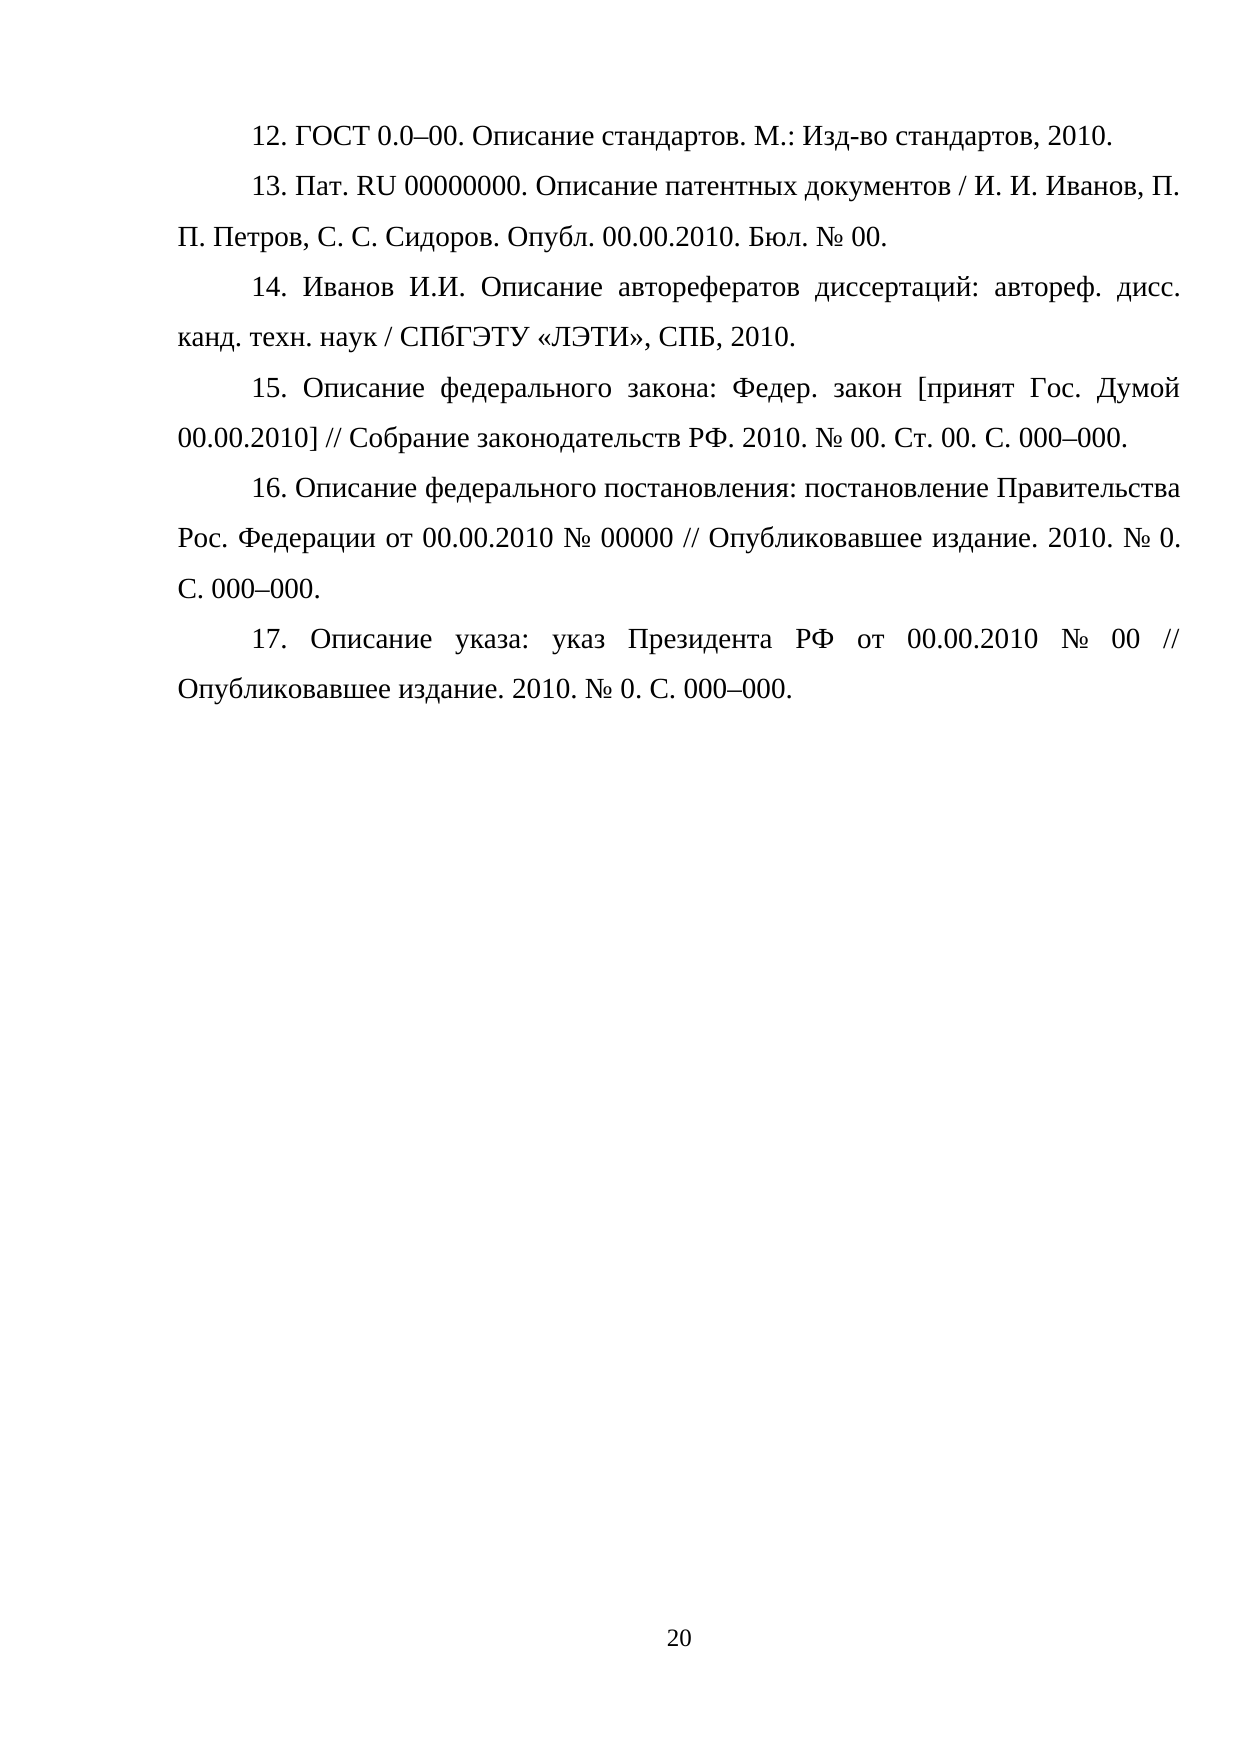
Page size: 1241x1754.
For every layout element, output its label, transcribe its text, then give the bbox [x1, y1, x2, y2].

text 12. ГОСТ 0.0–00. Описание стандартов. М.: Изд-во стандартов, 2010. [177, 118, 1181, 152]
text 17. Описание указа: указ Президента РФ от 00.00.2010 № 00 // Опубликовавшее издание. 2010. № 0. С. 000–000. [177, 621, 1181, 705]
text 16. Описание федерального постановления: постановление Правительства Рос. Федерации от 00.00.2010 № 00000 // Опубликовавшее издание. 2010. № 0. С. 000–000. [177, 470, 1181, 604]
text 15. Описание федерального закона: Федер. закон [принят Гос. Думой 00.00.2010] // Собрание законодательств РФ. 2010. № 00. Ст. 00. С. 000–000. [177, 370, 1181, 453]
text 13. Пат. RU 00000000. Описание патентных документов / И. И. Иванов, П. П. Петров, С. С. Сидоров. Опубл. 00.00.2010. Бюл. № 00. [177, 168, 1181, 252]
text 14. Иванов И.И. Описание авторефератов диссертаций: автореф. дисс. канд. техн. наук / СПбГЭТУ «ЛЭТИ», СПБ, 2010. [177, 269, 1181, 353]
